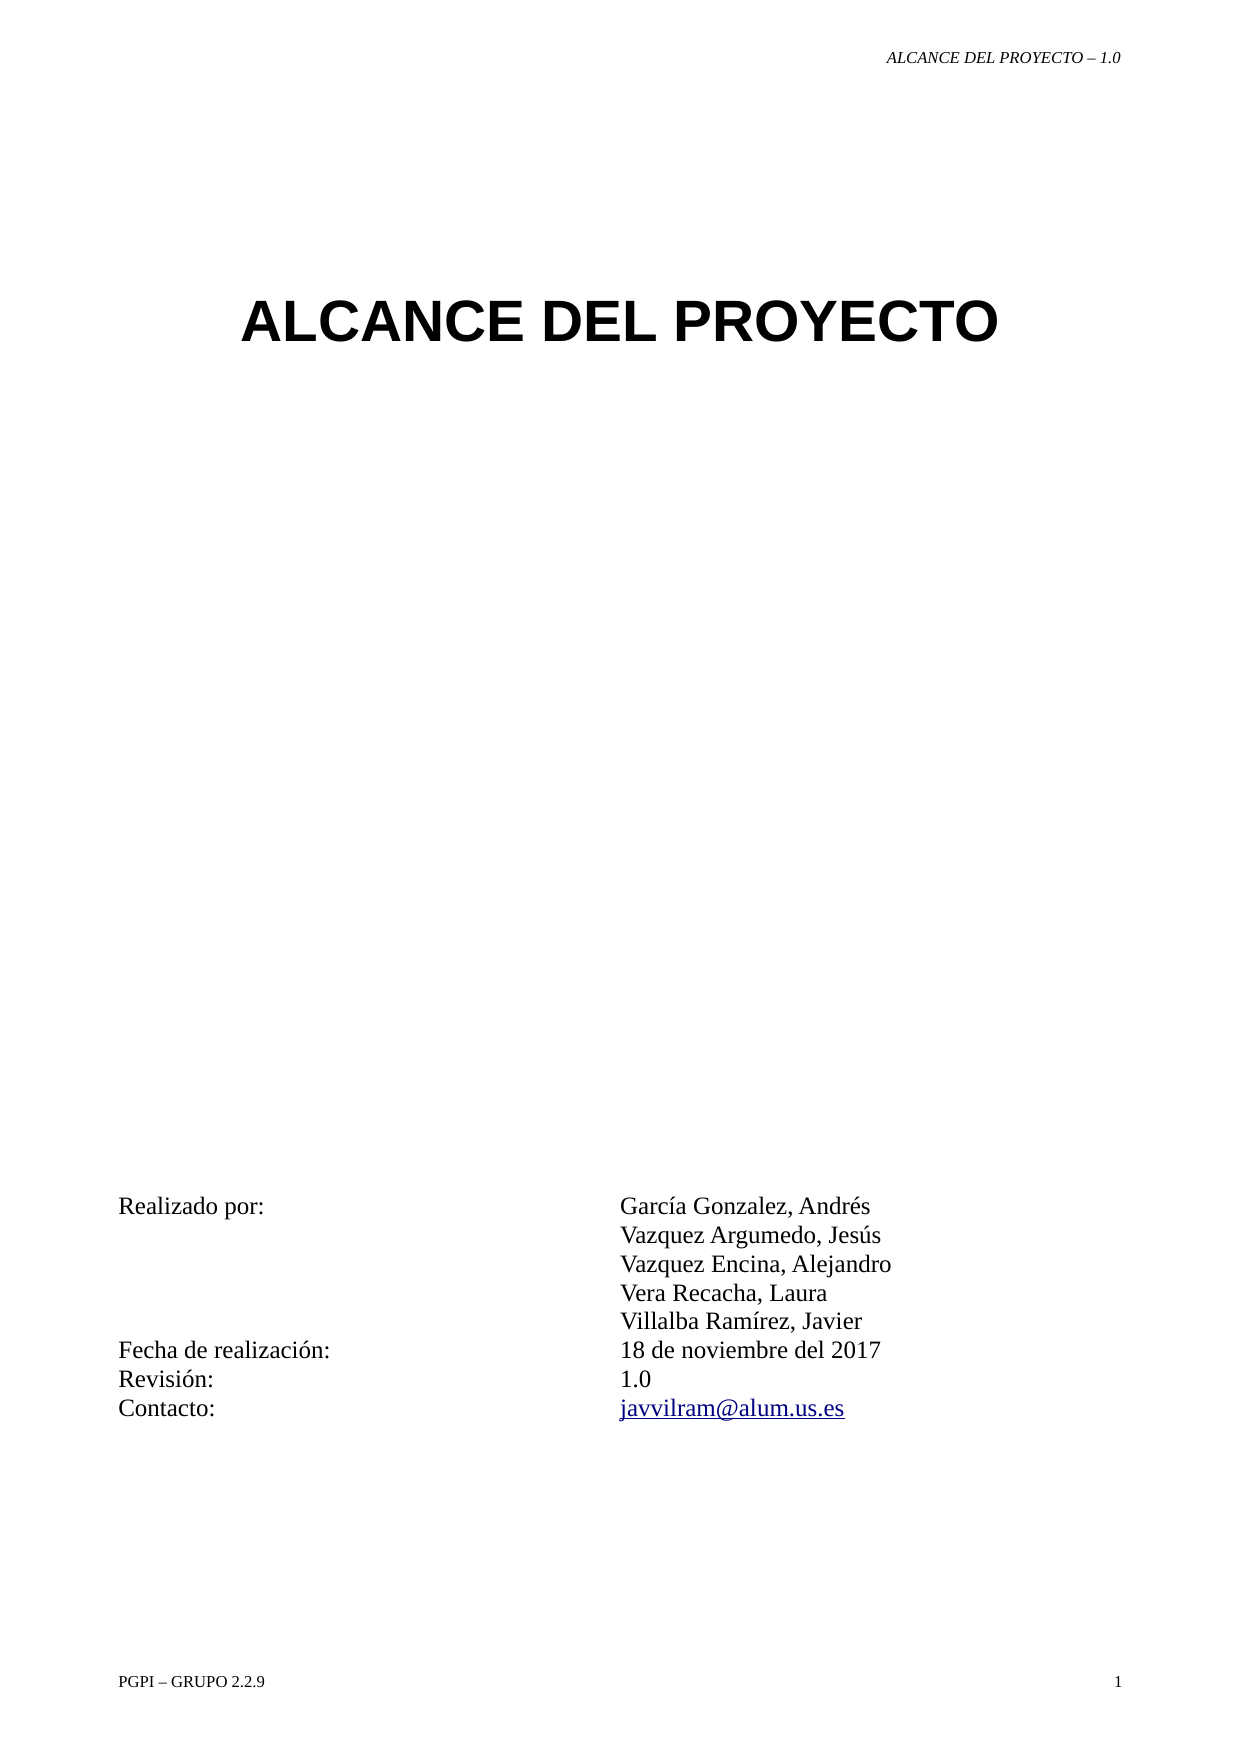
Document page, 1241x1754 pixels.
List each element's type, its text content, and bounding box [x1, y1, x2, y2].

table_cell 18 de noviembre del 2017 [620, 1335, 1122, 1364]
table_cell Fecha de realización: [118, 1335, 620, 1364]
table_cell 1.0 [620, 1364, 1122, 1393]
table_cell javvilram@alum.us.es [620, 1393, 1122, 1421]
title ALCANCE DEL PROYECTO [118, 287, 1122, 354]
table_header García Gonzalez, Andrés Vazquez Argumedo, Jesús Vazquez Encina, Alejandro Vera Recacha, Laura Villalba Ramírez, Javier [620, 1191, 1122, 1335]
table_cell Contacto: [118, 1393, 620, 1421]
table_cell Revisión: [118, 1364, 620, 1393]
table_header Realizado por: [118, 1191, 620, 1335]
